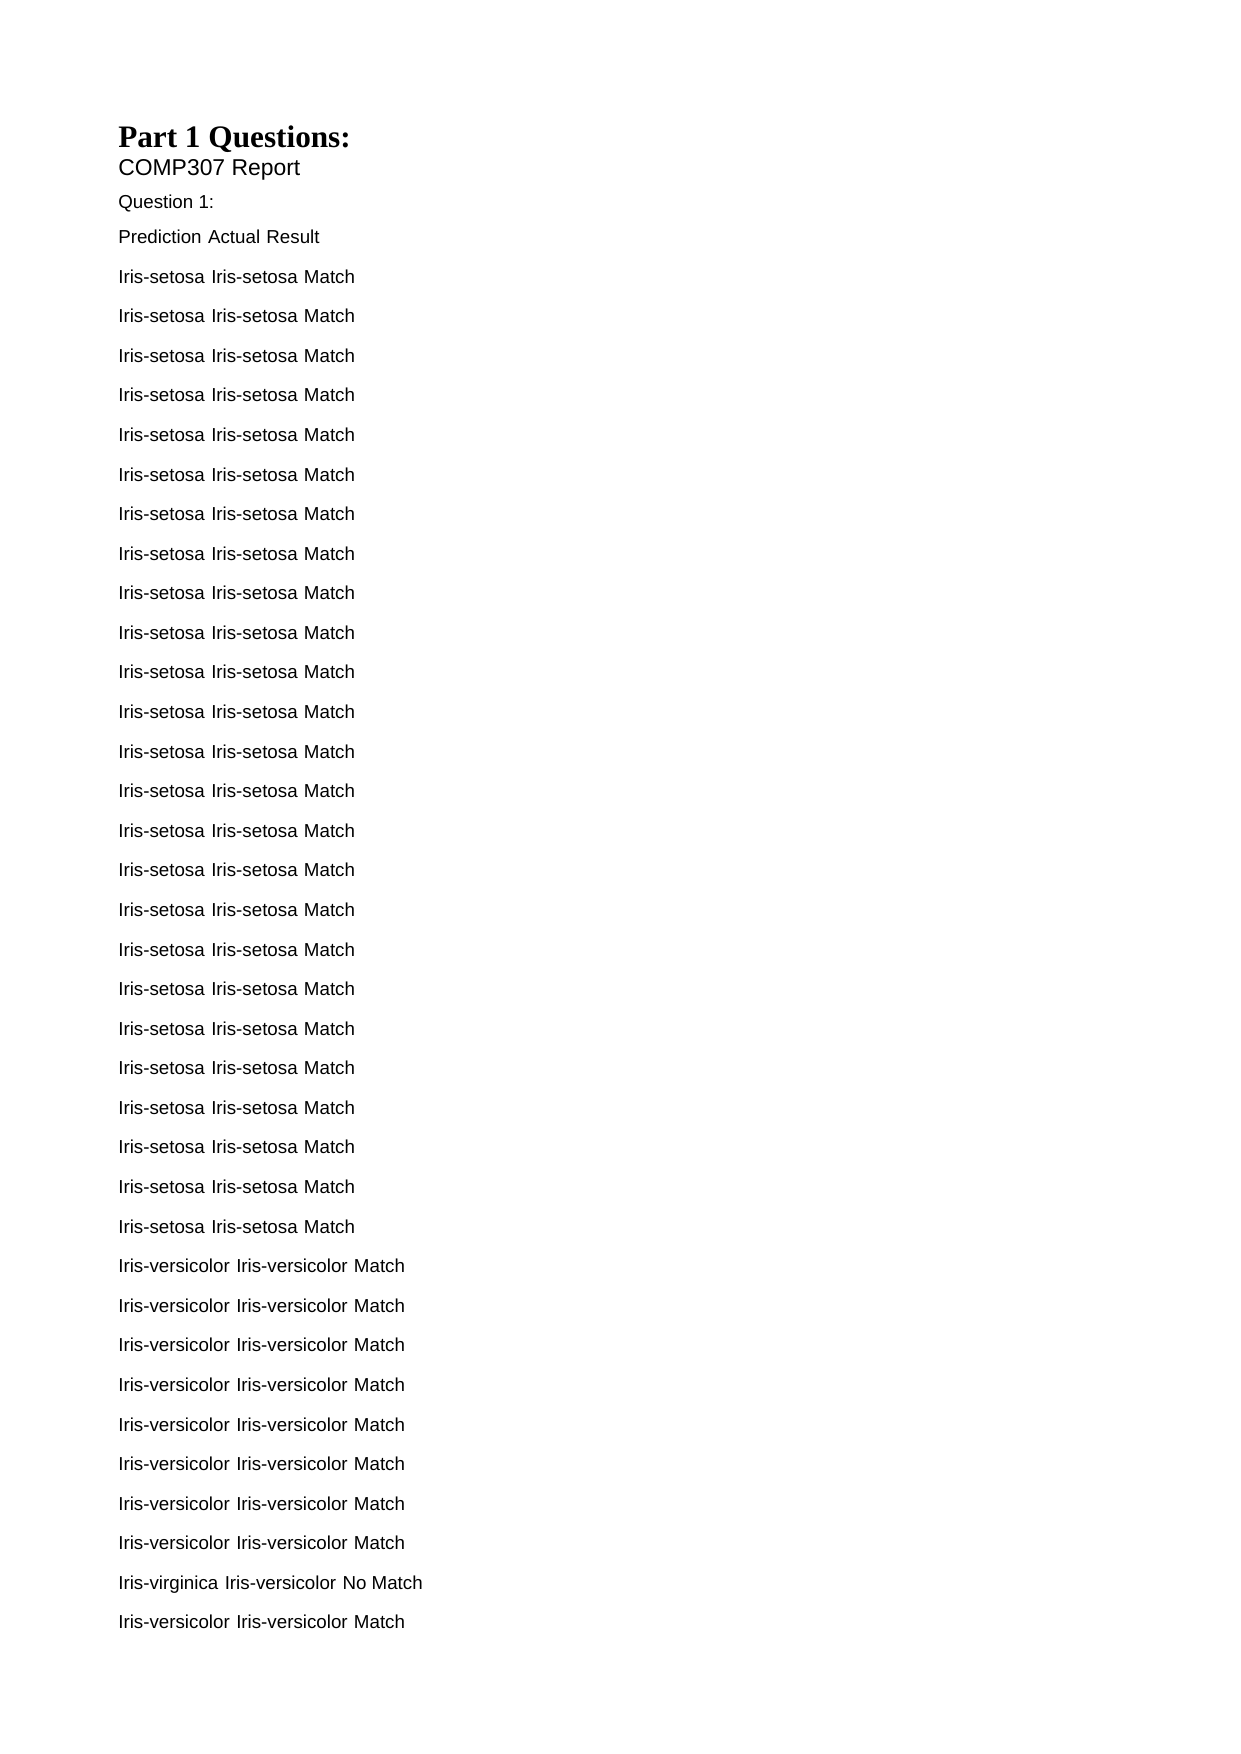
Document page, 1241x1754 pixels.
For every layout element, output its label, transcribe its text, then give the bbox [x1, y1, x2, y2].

text Iris-setosa Iris-setosa Match [118, 656, 1122, 684]
text Iris-setosa Iris-setosa Match [118, 695, 1122, 724]
text Prediction Actual Result [118, 220, 1122, 249]
text Iris-setosa Iris-setosa Match [118, 1012, 1122, 1041]
text COMP307 Report [118, 154, 1122, 180]
text Iris-setosa Iris-setosa Match [118, 576, 1122, 605]
text Iris-setosa Iris-setosa Match [118, 616, 1122, 645]
text Iris-setosa Iris-setosa Match [118, 1051, 1122, 1080]
text Iris-setosa Iris-setosa Match [118, 853, 1122, 882]
text Iris-setosa Iris-setosa Match [118, 972, 1122, 1001]
text Iris-versicolor Iris-versicolor Match [118, 1447, 1122, 1476]
text Iris-setosa Iris-setosa Match [118, 260, 1122, 288]
text Iris-versicolor Iris-versicolor Match [118, 1249, 1122, 1278]
text Iris-versicolor Iris-versicolor Match [118, 1328, 1122, 1357]
text Iris-setosa Iris-setosa Match [118, 814, 1122, 843]
text Iris-versicolor Iris-versicolor Match [118, 1408, 1122, 1436]
text Iris-setosa Iris-setosa Match [118, 893, 1122, 922]
text Iris-setosa Iris-setosa Match [118, 1091, 1122, 1120]
text Iris-setosa Iris-setosa Match [118, 1210, 1122, 1238]
text Iris-versicolor Iris-versicolor Match [118, 1368, 1122, 1397]
text Iris-setosa Iris-setosa Match [118, 1170, 1122, 1199]
text Iris-setosa Iris-setosa Match [118, 735, 1122, 763]
text Iris-setosa Iris-setosa Match [118, 933, 1122, 961]
text Iris-setosa Iris-setosa Match [118, 497, 1122, 526]
text Iris-versicolor Iris-versicolor Match [118, 1526, 1122, 1555]
text Iris-setosa Iris-setosa Match [118, 774, 1122, 803]
text Iris-setosa Iris-setosa Match [118, 418, 1122, 447]
text Iris-setosa Iris-setosa Match [118, 339, 1122, 368]
text Iris-virginica Iris-versicolor No Match [118, 1566, 1122, 1595]
text Iris-versicolor Iris-versicolor Match [118, 1487, 1122, 1516]
text Iris-versicolor Iris-versicolor Match [118, 1289, 1122, 1318]
text Iris-setosa Iris-setosa Match [118, 537, 1122, 566]
text Iris-versicolor Iris-versicolor Match [118, 1606, 1122, 1634]
text Iris-setosa Iris-setosa Match [118, 458, 1122, 486]
text Iris-setosa Iris-setosa Match [118, 1131, 1122, 1159]
text Question 1: [118, 190, 1122, 212]
text Part 1 Questions: [118, 118, 1122, 154]
text Iris-setosa Iris-setosa Match [118, 299, 1122, 328]
text Iris-setosa Iris-setosa Match [118, 378, 1122, 407]
